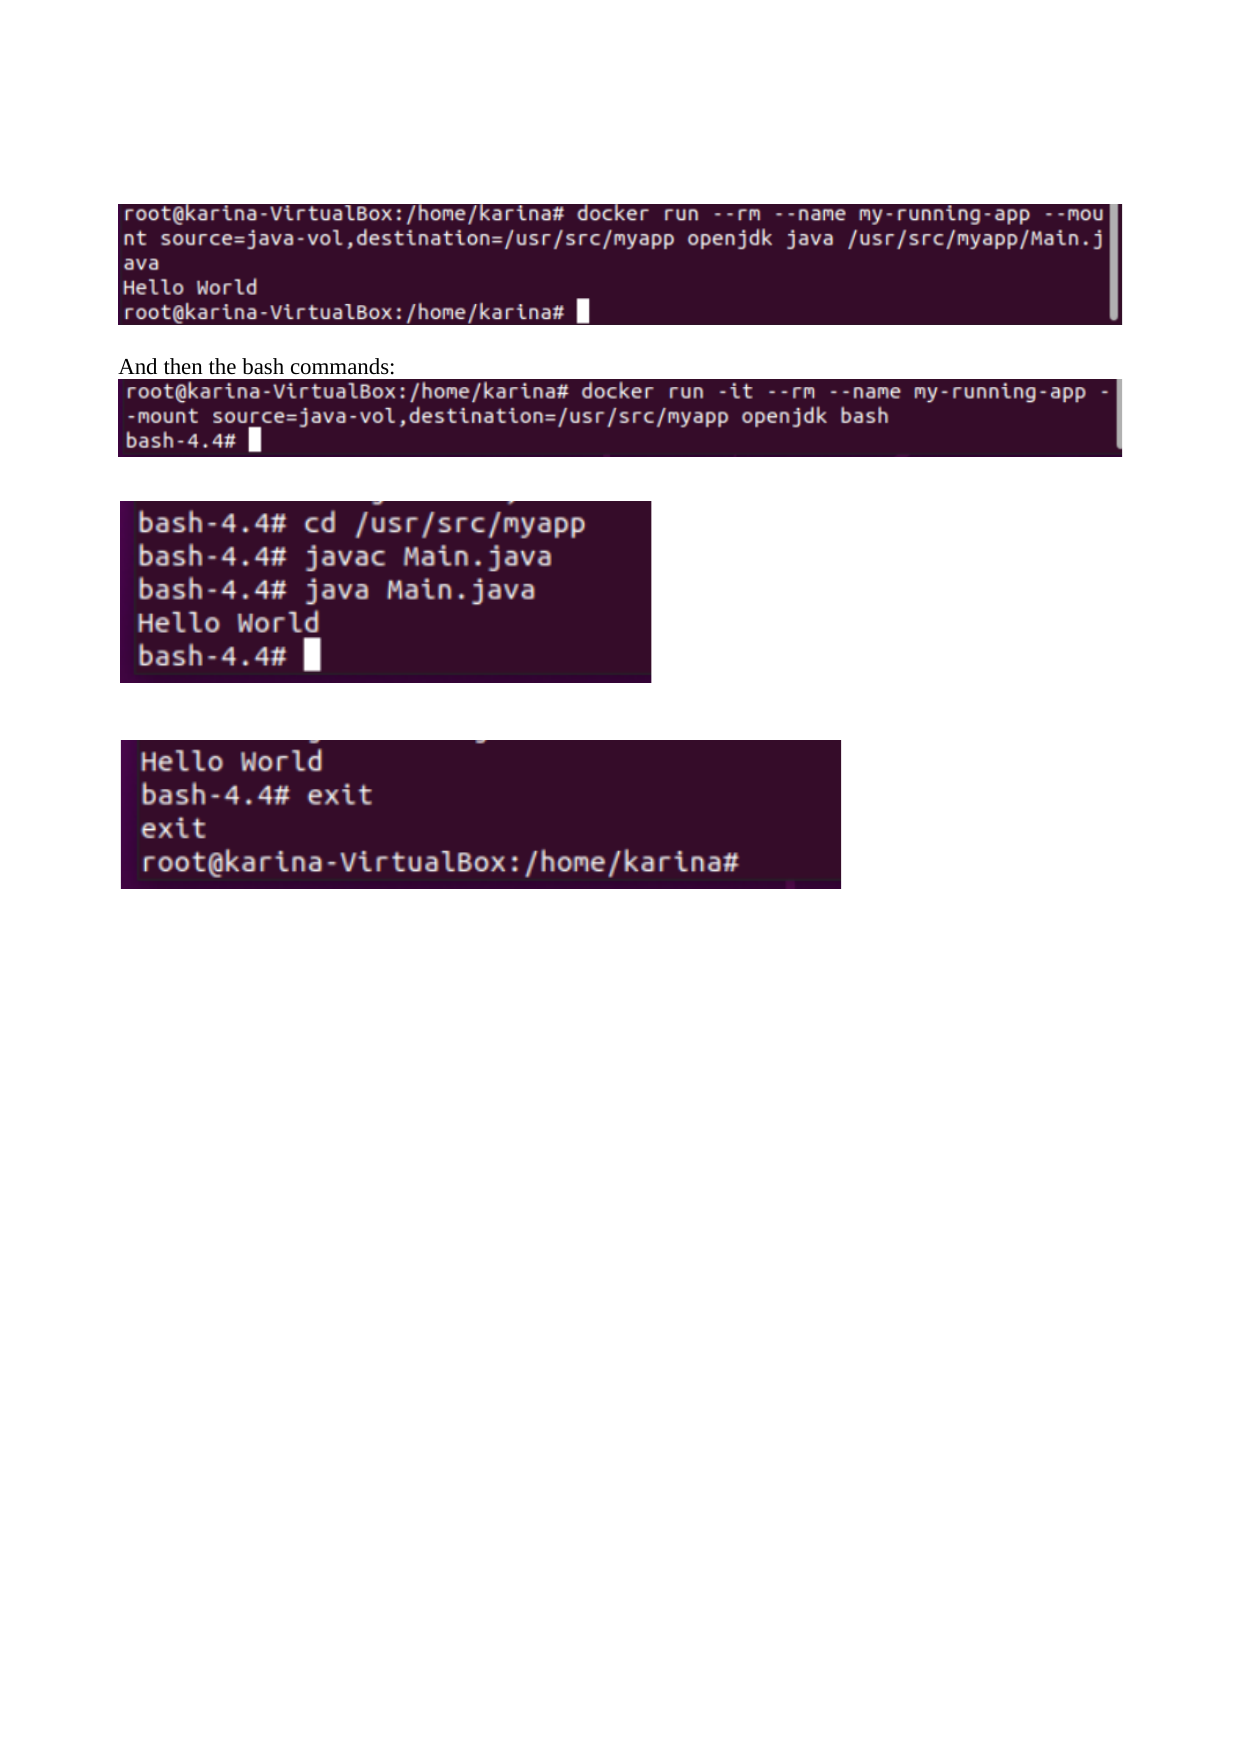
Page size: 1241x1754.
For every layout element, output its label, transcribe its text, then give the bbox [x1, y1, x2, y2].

picture [118, 379, 1123, 457]
picture [120, 740, 842, 889]
picture [118, 204, 1123, 325]
picture [120, 501, 652, 683]
text And then the bash commands: [118, 353, 1122, 379]
